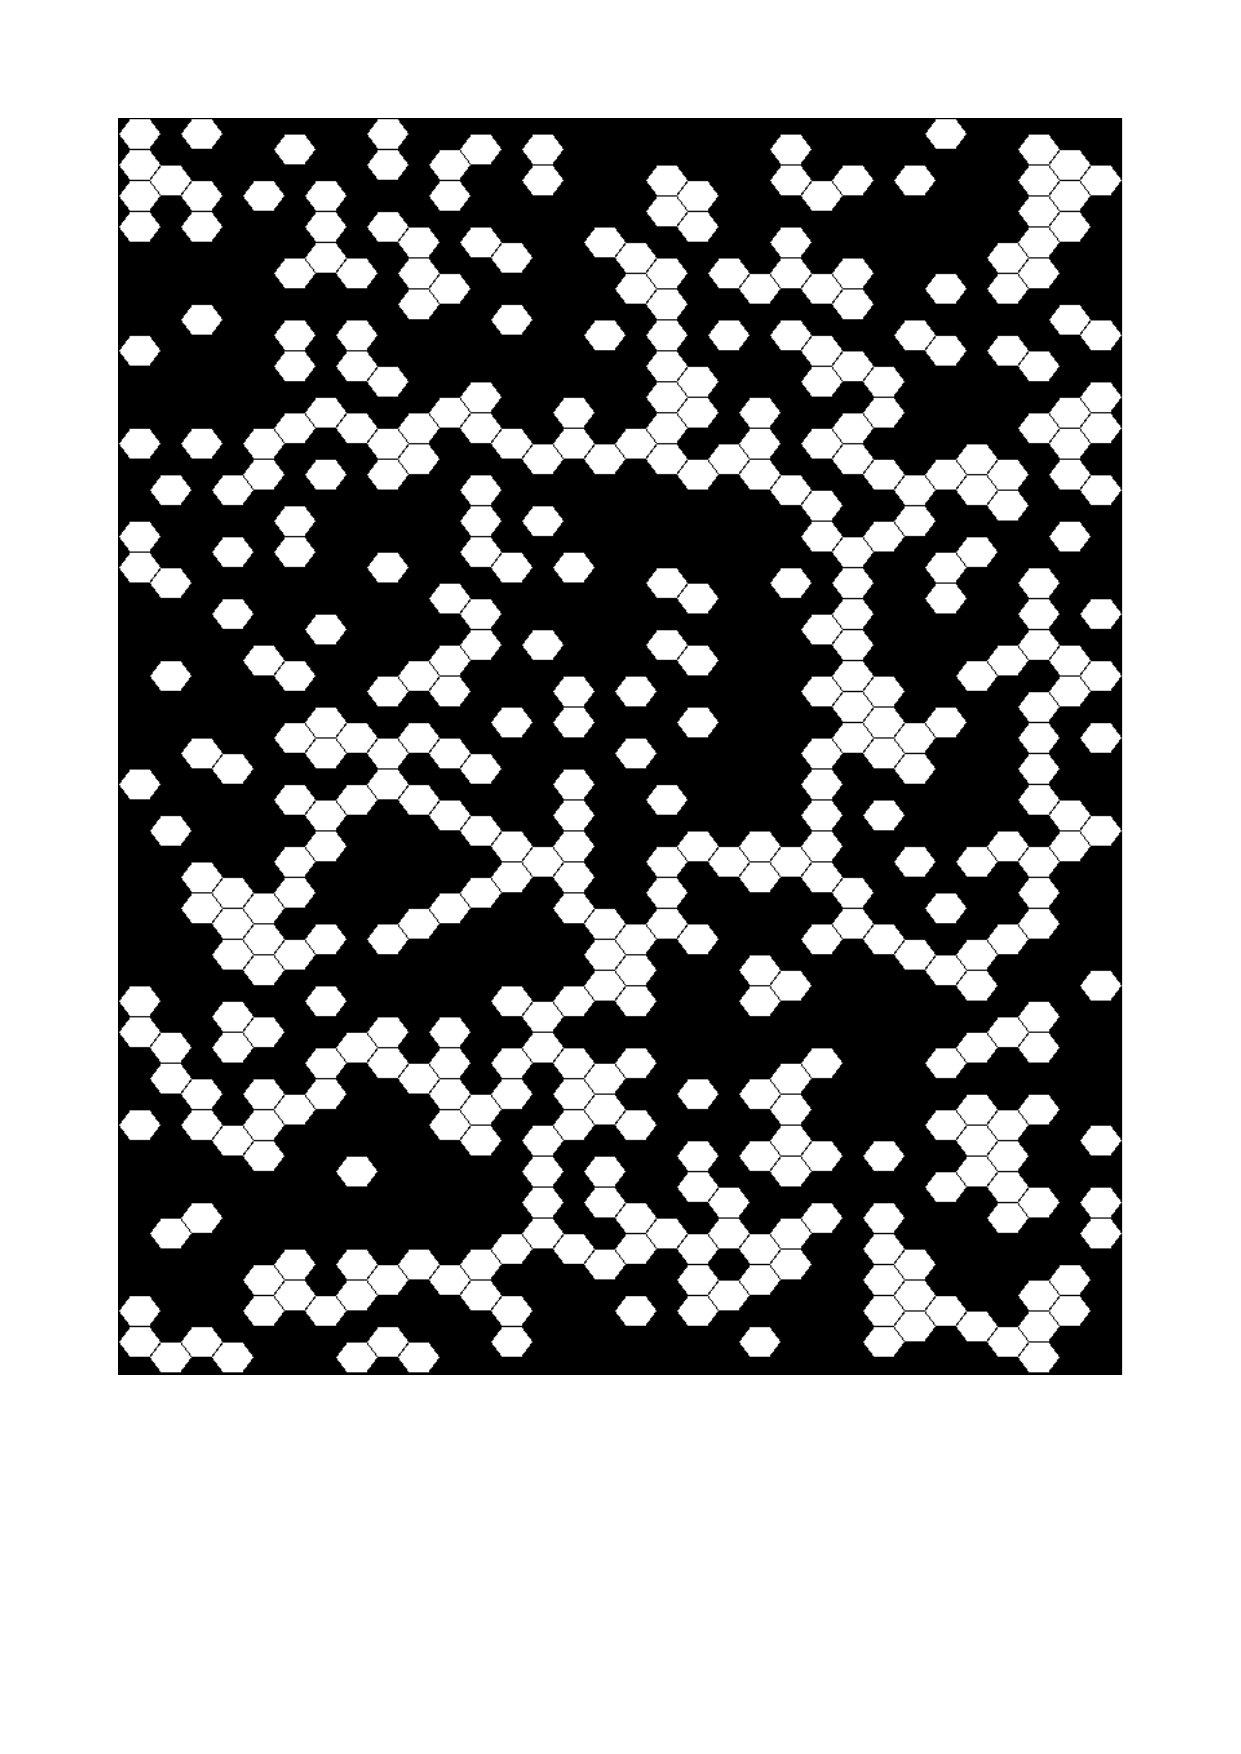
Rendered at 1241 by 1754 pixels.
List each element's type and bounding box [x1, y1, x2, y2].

picture [118, 118, 1123, 1375]
